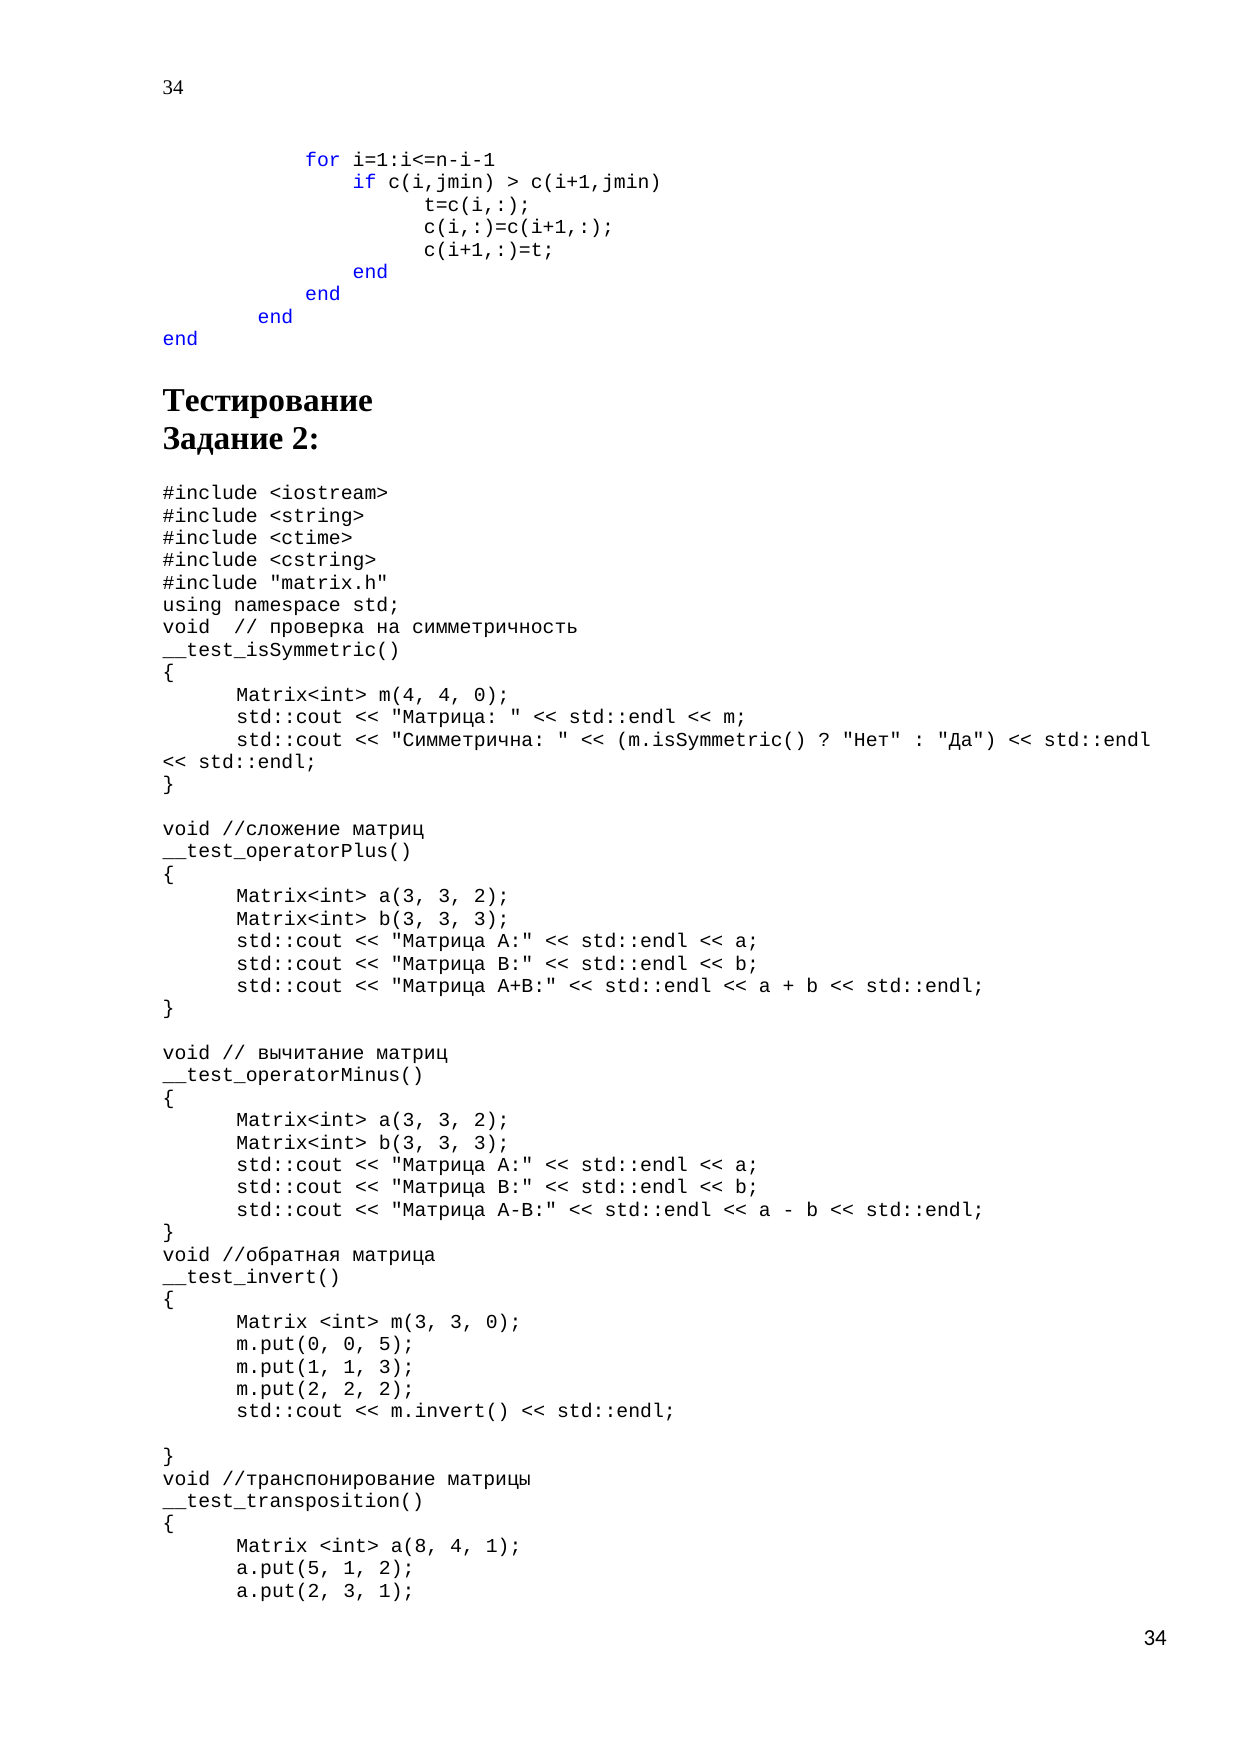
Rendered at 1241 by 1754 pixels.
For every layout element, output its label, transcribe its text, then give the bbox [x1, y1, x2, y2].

text void //транспонирование матрицы [162, 1468, 1166, 1491]
text end [162, 284, 1166, 307]
text t=c(i,:); [162, 195, 1166, 217]
text Matrix<int> a(3, 3, 2); [162, 1110, 1166, 1133]
text Задание 2: [162, 418, 1166, 457]
text std::cout << "Матрица A:" << std::endl << a; [162, 931, 1166, 953]
text } [162, 1222, 1166, 1244]
text __test_operatorMinus() [162, 1065, 1166, 1088]
text } [162, 998, 1166, 1021]
text Matrix <int> a(8, 4, 1); [162, 1536, 1166, 1558]
text #include "matrix.h" [162, 573, 1166, 595]
text m.put(1, 1, 3); [162, 1357, 1166, 1379]
text m.put(2, 2, 2); [162, 1379, 1166, 1401]
text for i=1:i<=n-i-1 [162, 150, 1166, 172]
text if c(i,jmin) > c(i+1,jmin) [162, 172, 1166, 195]
text Matrix<int> m(4, 4, 0); [162, 685, 1166, 707]
text } [162, 774, 1166, 797]
text { [162, 864, 1166, 886]
text void // вычитание матриц [162, 1043, 1166, 1065]
text end [162, 262, 1166, 284]
text void //сложение матриц [162, 819, 1166, 841]
text { [162, 1088, 1166, 1110]
text std::cout << "Матрица A-B:" << std::endl << a - b << std::endl; [162, 1200, 1166, 1222]
text Matrix<int> a(3, 3, 2); [162, 886, 1166, 909]
text Matrix<int> b(3, 3, 3); [162, 909, 1166, 931]
text end [162, 329, 1166, 352]
text c(i+1,:)=t; [162, 239, 1166, 262]
text { [162, 1513, 1166, 1536]
text std::cout << "Матрица A+B:" << std::endl << a + b << std::endl; [162, 976, 1166, 998]
text } [162, 1446, 1166, 1468]
text Matrix <int> m(3, 3, 0); [162, 1312, 1166, 1334]
text Matrix<int> b(3, 3, 3); [162, 1133, 1166, 1155]
text #include <cstring> [162, 550, 1166, 573]
text end [162, 307, 1166, 329]
text __test_isSymmetric() [162, 640, 1166, 662]
text void // проверка на симметричность [162, 617, 1166, 640]
text std::cout << "Матрица B:" << std::endl << b; [162, 1177, 1166, 1200]
text using namespace std; [162, 595, 1166, 617]
text std::cout << m.invert() << std::endl; [162, 1401, 1166, 1424]
text void //обратная матрица [162, 1244, 1166, 1267]
text #include <iostream> [162, 483, 1166, 506]
text #include <string> [162, 506, 1166, 528]
text { [162, 662, 1166, 685]
text m.put(0, 0, 5); [162, 1334, 1166, 1357]
text std::cout << "Симметрична: " << (m.isSymmetric() ? "Нет" : "Да") << std::endl << std::endl; [162, 729, 1166, 774]
text c(i,:)=c(i+1,:); [162, 217, 1166, 239]
text __test_transposition() [162, 1491, 1166, 1513]
text __test_operatorPlus() [162, 841, 1166, 864]
text Тестирование [162, 380, 1166, 418]
text std::cout << "Матрица A:" << std::endl << a; [162, 1155, 1166, 1177]
text __test_invert() [162, 1267, 1166, 1289]
text a.put(5, 1, 2); [162, 1558, 1166, 1581]
text std::cout << "Матрица B:" << std::endl << b; [162, 953, 1166, 976]
text #include <ctime> [162, 528, 1166, 550]
text a.put(2, 3, 1); [162, 1581, 1166, 1603]
text std::cout << "Матрица: " << std::endl << m; [162, 707, 1166, 729]
text { [162, 1289, 1166, 1312]
